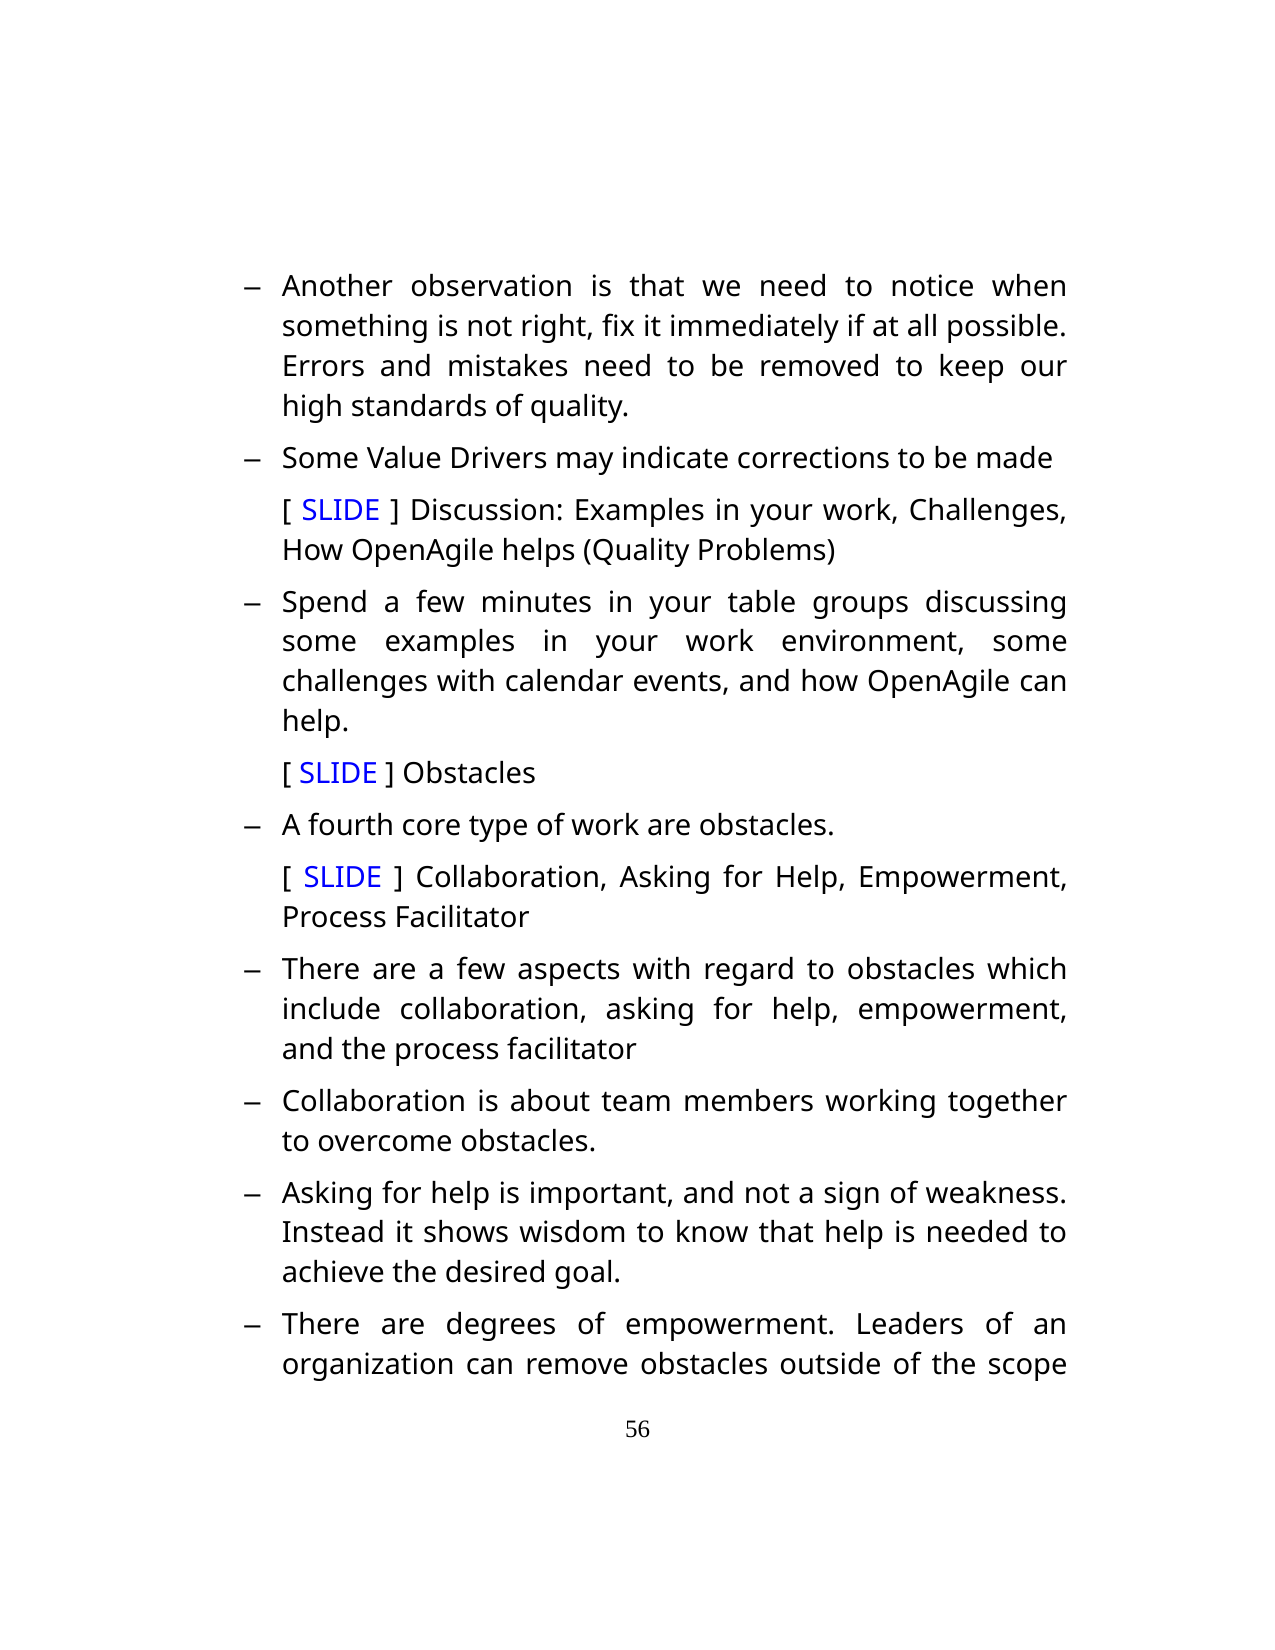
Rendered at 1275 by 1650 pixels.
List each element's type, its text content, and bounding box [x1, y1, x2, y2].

list [ SLIDE ] Collaboration, Asking for Help, Empowerment, Process Facilitator [244, 857, 1068, 936]
list Asking for help is important, and not a sign of weakness. Instead it shows wisdom to know that help is needed to achieve the desired goal. [244, 1172, 1068, 1291]
list Spend a few minutes in your table groups discussing some examples in your work environment, some challenges with calendar events, and how OpenAgile can help. [244, 581, 1068, 740]
list [ SLIDE ] Obstacles [244, 752, 1068, 792]
list [ SLIDE ] Discussion: Examples in your work, Challenges, How OpenAgile helps (Quality Problems) [244, 489, 1068, 568]
list Another observation is that we need to notice when something is not right, fix it immediately if at all possible. Errors and mistakes need to be removed to keep our high standards of quality. [244, 266, 1068, 424]
list A fourth core type of work are obstacles. [244, 804, 1068, 844]
list There are a few aspects with regard to obstacles which include collaboration, asking for help, empowerment, and the process facilitator [244, 948, 1068, 1068]
list Some Value Drivers may indicate corrections to be made [244, 437, 1068, 477]
list There are degrees of empowerment. Leaders of an organization can remove obstacles outside of the scope [244, 1303, 1068, 1383]
list Collaboration is about team members working together to overcome obstacles. [244, 1080, 1068, 1159]
